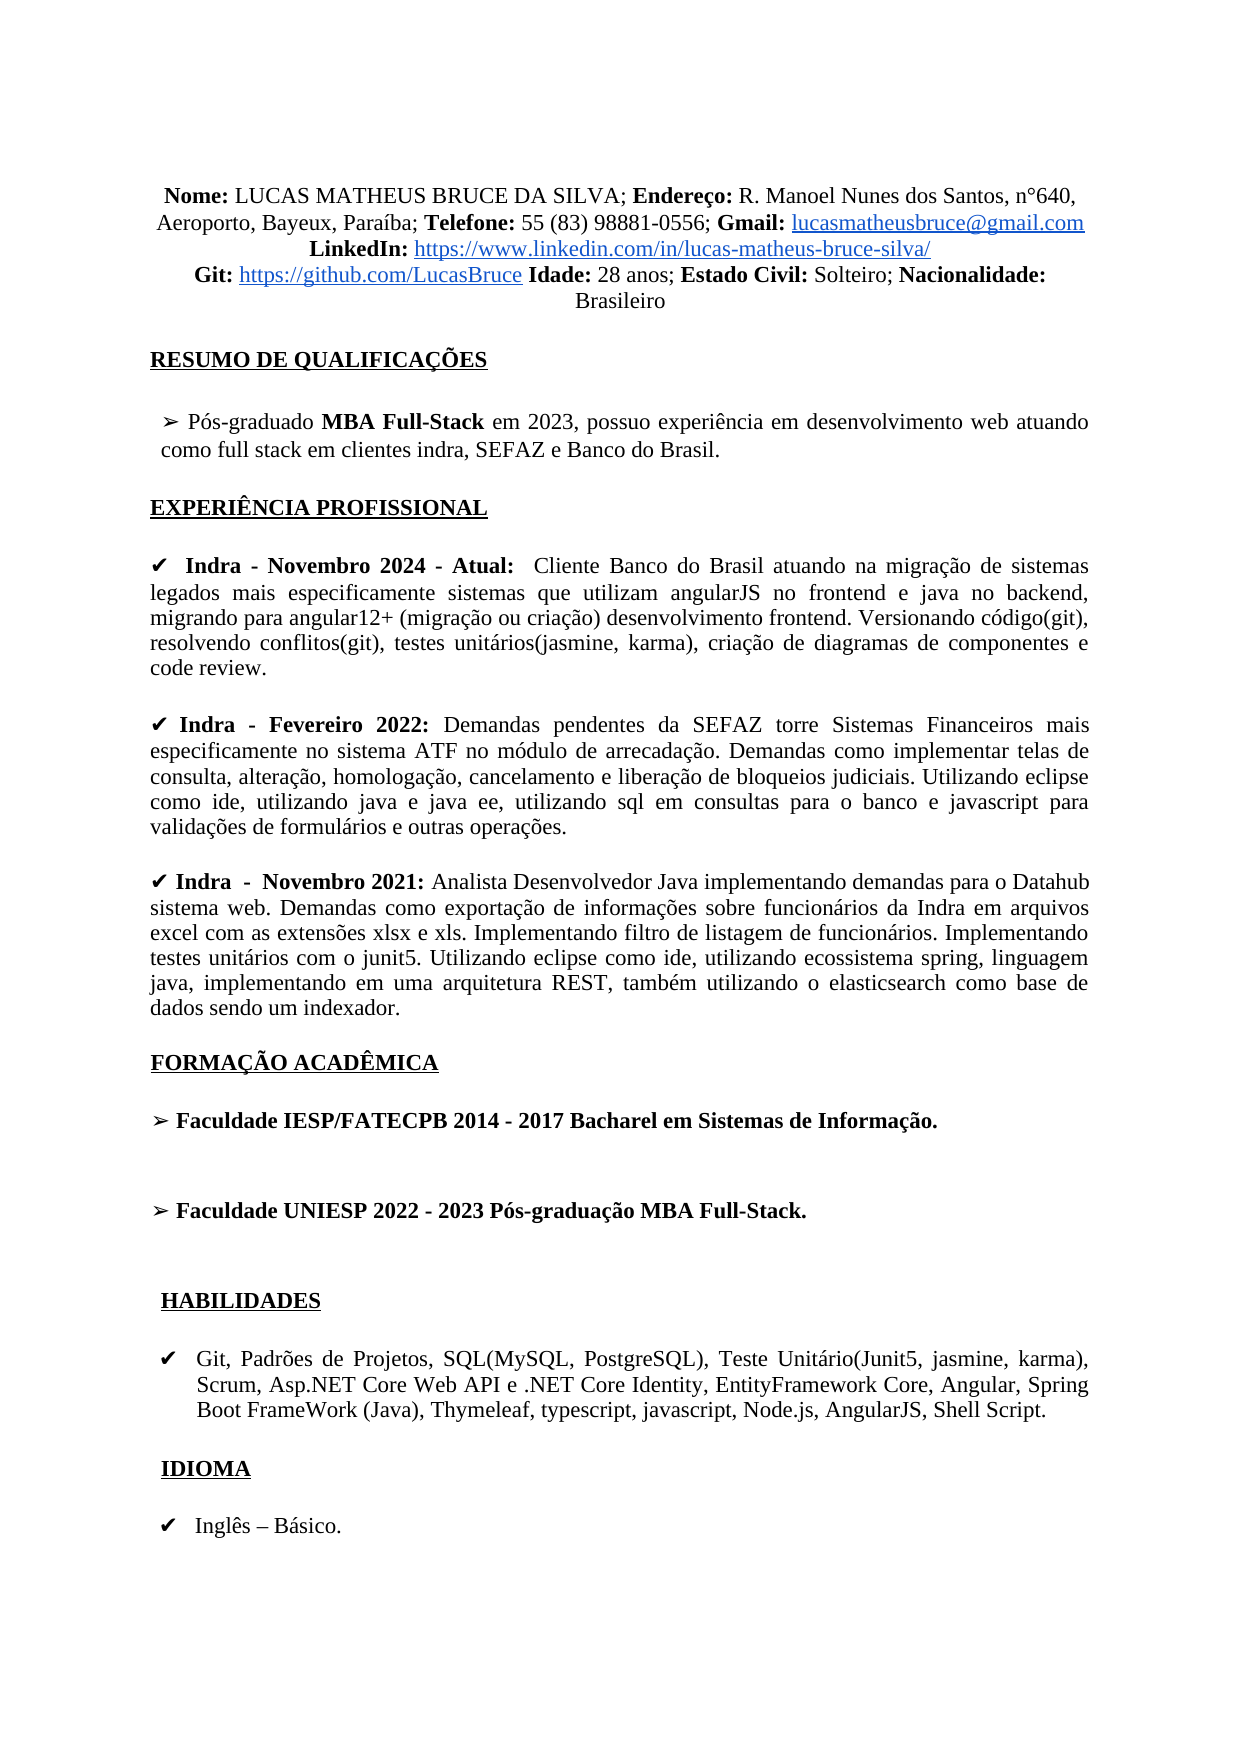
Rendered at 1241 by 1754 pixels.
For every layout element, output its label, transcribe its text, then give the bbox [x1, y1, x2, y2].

text ➢ Faculdade IESP/FATECPB 2014 - 2017 Bacharel em Sistemas de Informação. [151, 1104, 1080, 1136]
text FORMAÇÃO ACADÊMICA [150, 1049, 1090, 1075]
text ➢ Faculdade UNIESP 2022 - 2023 Pós-graduação MBA Full-Stack. [151, 1194, 1080, 1226]
text ✔ Git, Padrões de Projetos, SQL(MySQL, PostgreSQL), Teste Unitário(Junit5, jasmine, karma), Scrum, Asp.NET Core Web API e .NET Core Identity, EntityFramework Core, Angular, Spring Boot FrameWork (Java), Thymeleaf, typescript, javascript, Node.js, AngularJS, Shell Script. [158, 1343, 1091, 1422]
text ✔ Indra - Novembro 2021: Analista Desenvolvedor Java implementando demandas para o Datahub sistema web. Demandas como exportação de informações sobre funcionários da Indra em arquivos excel com as extensões xlsx e xls. Implementando filtro de listagem de funcionários. Implementando testes unitários com o junit5. Utilizando eclipse como ide, utilizando ecossistema spring, linguagem java, implementando em uma arquitetura REST, também utilizando o elasticsearch como base de dados sendo um indexador. [150, 865, 1091, 1021]
text HABILIDADES [161, 1287, 1090, 1314]
text RESUMO DE QUALIFICAÇÕES [150, 346, 1090, 372]
text EXPERIÊNCIA PROFISSIONAL [150, 494, 1090, 521]
text ➢ Pós-graduado MBA Full-Stack em 2023, possuo experiência em desenvolvimento web atuando como full stack em clientes indra, SEFAZ e Banco do Brasil. [161, 405, 1090, 462]
text IDIOMA [161, 1455, 1090, 1481]
text ✔ Indra - Fevereiro 2022: Demandas pendentes da SEFAZ torre Sistemas Financeiros mais especificamente no sistema ATF no módulo de arrecadação. Demandas como implementar telas de consulta, alteração, homologação, cancelamento e liberação de bloqueios judiciais. Utilizando eclipse como ide, utilizando java e java ee, utilizando sql em consultas para o banco e javascript para validações de formulários e outras operações. [150, 709, 1091, 839]
text ✔ Indra - Novembro 2024 - Atual: Cliente Banco do Brasil atuando na migração de sistemas legados mais especificamente sistemas que utilizam angularJS no frontend e java no backend, migrando para angular12+ (migração ou criação) desenvolvimento frontend. Versionando código(git), resolvendo conflitos(git), testes unitários(jasmine, karma), criação de diagramas de componentes e code review. [150, 550, 1090, 680]
text Nome: LUCAS MATHEUS BRUCE DA SILVA; Endereço: R. Manoel Nunes dos Santos, n°640, Aeroporto, Bayeux, Paraíba; Telefone: 55 (83) 98881-0556; Gmail: lucasmatheusbruce@gmail.com LinkedIn: https://www.linkedin.com/in/lucas-matheus-bruce-silva/ Git: https://github.com/LucasBruce Idade: 28 anos; Estado Civil: Solteiro; Nacionalidade: Brasileiro [150, 182, 1090, 314]
text ✔ Inglês – Básico. [158, 1510, 1091, 1539]
